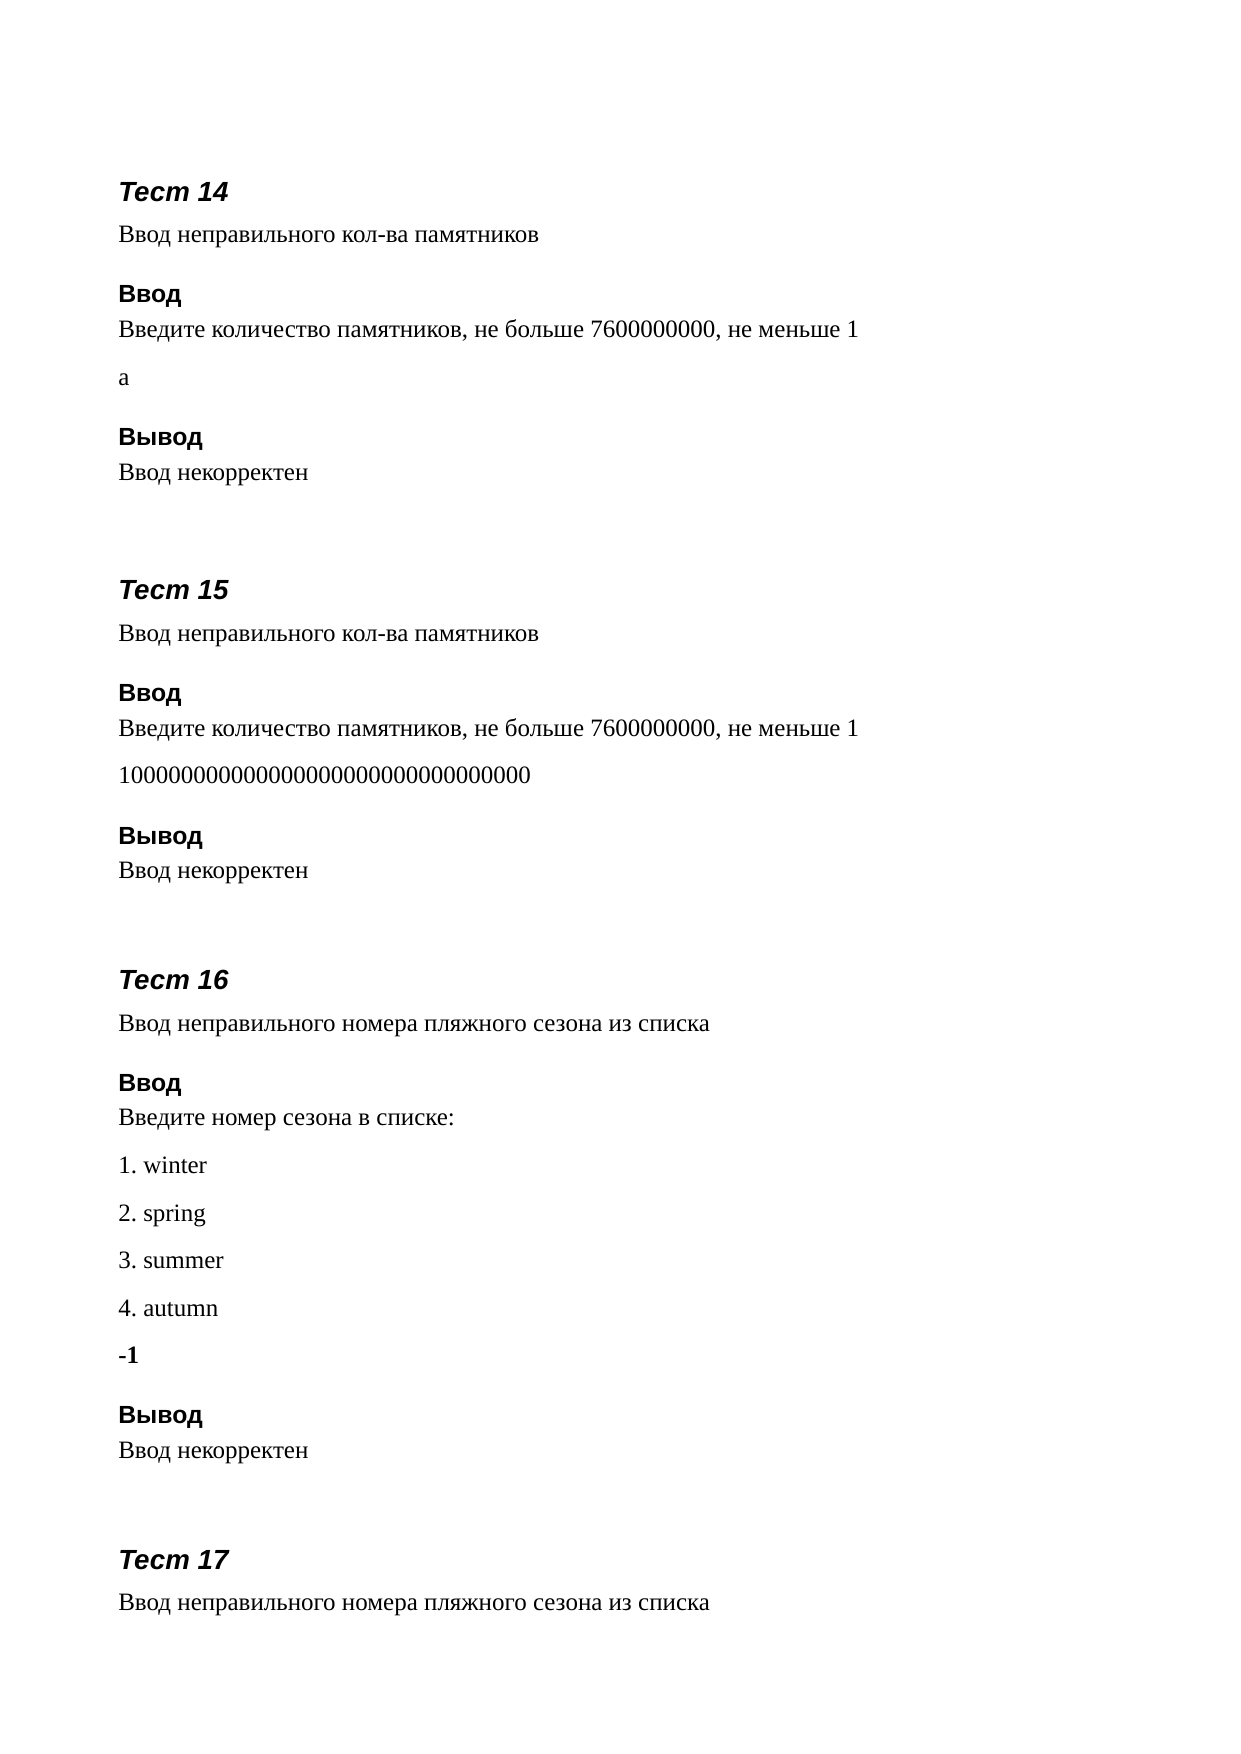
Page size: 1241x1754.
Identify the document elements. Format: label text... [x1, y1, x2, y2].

subtitle Тест 14 [118, 175, 1122, 207]
text Ввод неправильного кол-ва памятников [118, 219, 1122, 248]
subtitle Тест 15 [118, 574, 1122, 606]
text Ввод неправильного номера пляжного сезона из списка [118, 1587, 1122, 1616]
text a [118, 362, 1122, 391]
subtitle Ввод [118, 1068, 1122, 1096]
text Ввод некорректен [118, 856, 1122, 884]
subtitle Вывод [118, 422, 1122, 451]
text Введите номер сезона в списке: [118, 1102, 1122, 1131]
subtitle Тест 17 [118, 1543, 1122, 1575]
text -1 [118, 1341, 1122, 1369]
subtitle Вывод [118, 821, 1122, 849]
text Ввод неправильного номера пляжного сезона из списка [118, 1008, 1122, 1036]
text Введите количество памятников, не больше 7600000000, не меньше 1 [118, 713, 1122, 742]
subtitle Ввод [118, 678, 1122, 707]
subtitle Ввод [118, 279, 1122, 308]
text 100000000000000000000000000000000 [118, 761, 1122, 789]
text Ввод некорректен [118, 1435, 1122, 1464]
text 2. spring [118, 1198, 1122, 1226]
text 4. autumn [118, 1293, 1122, 1322]
subtitle Вывод [118, 1401, 1122, 1429]
text 1. winter [118, 1150, 1122, 1179]
text Ввод неправильного кол-ва памятников [118, 618, 1122, 647]
subtitle Тест 16 [118, 963, 1122, 995]
text 3. summer [118, 1245, 1122, 1274]
text Ввод некорректен [118, 457, 1122, 486]
text Введите количество памятников, не больше 7600000000, не меньше 1 [118, 314, 1122, 343]
